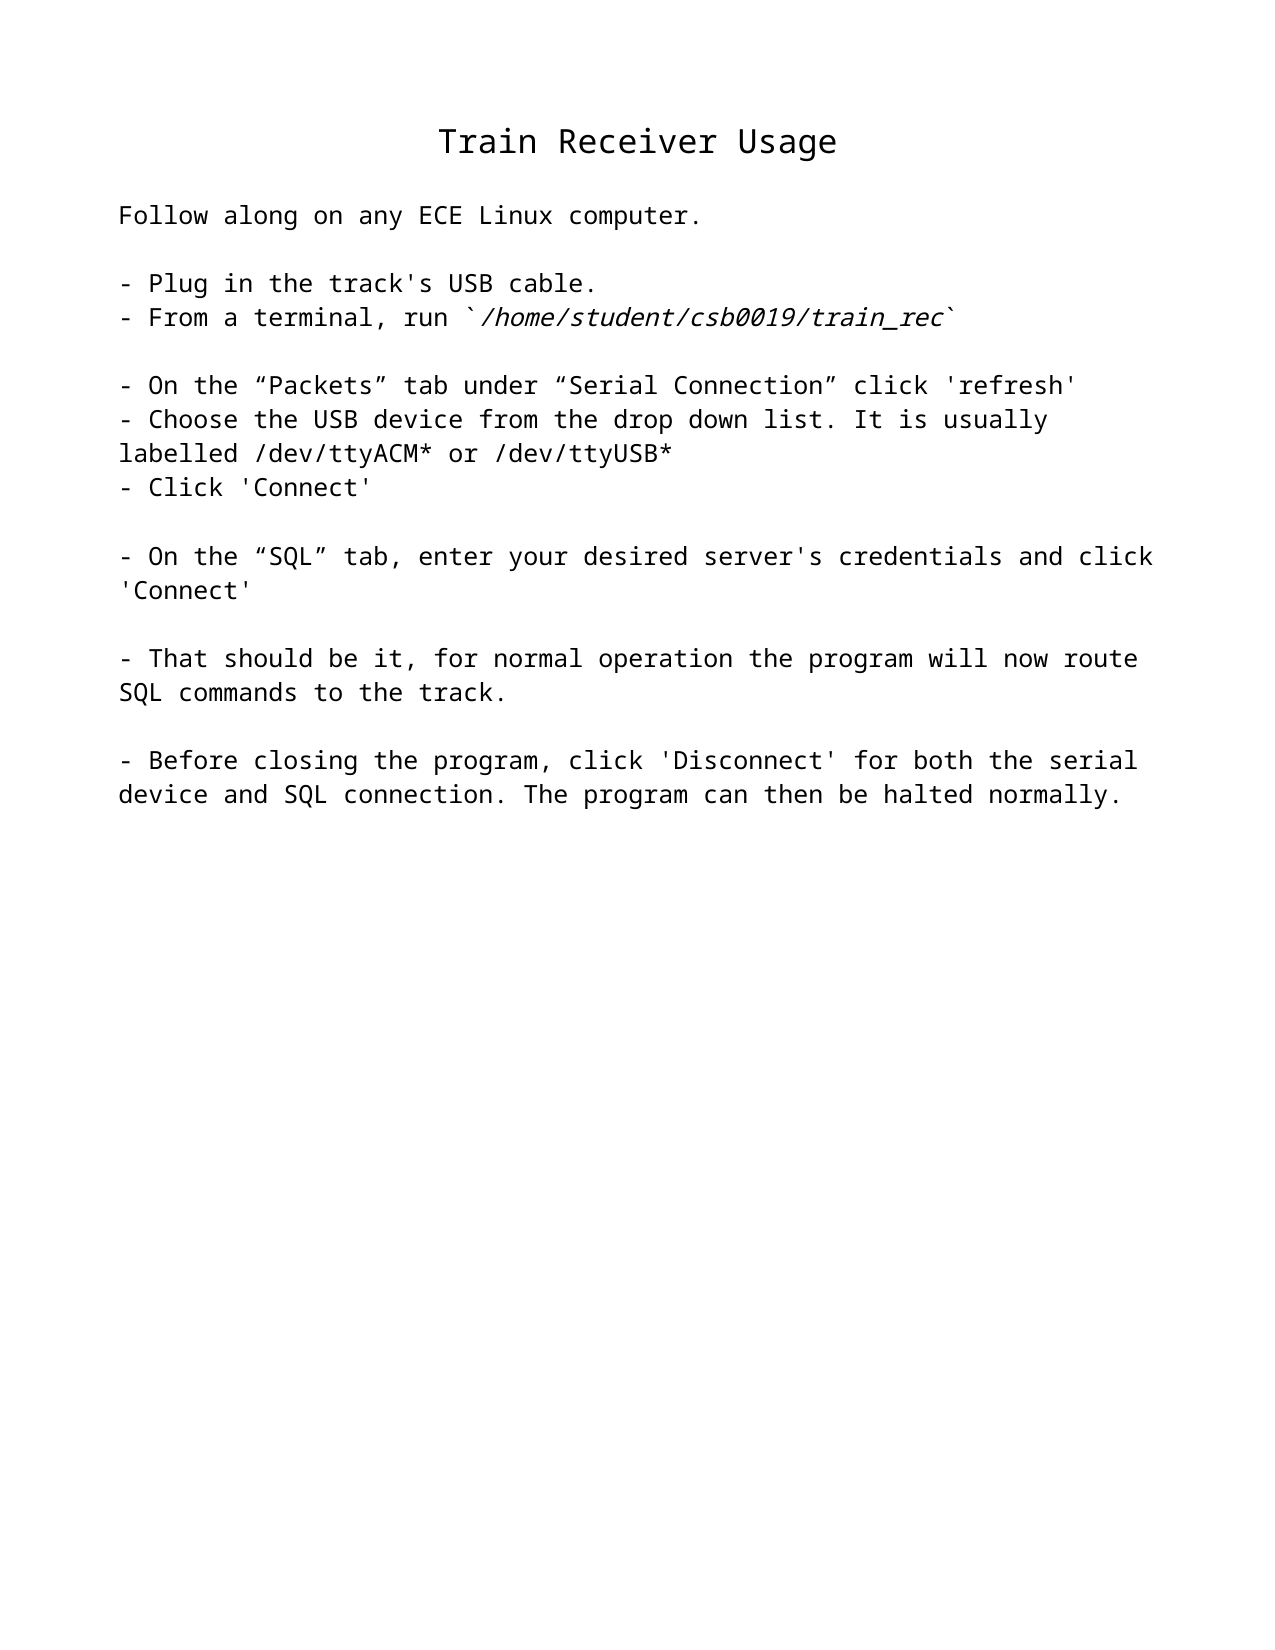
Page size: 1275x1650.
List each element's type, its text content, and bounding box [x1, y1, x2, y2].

text - Click 'Connect' [118, 470, 1157, 504]
text - Choose the USB device from the drop down list. It is usually labelled /dev/ttyACM* or /dev/ttyUSB* [118, 402, 1157, 470]
text - Plug in the track's USB cable. [118, 266, 1157, 300]
text - That should be it, for normal operation the program will now route SQL commands to the track. [118, 640, 1157, 708]
text - On the “Packets” tab under “Serial Connection” click 'refresh' [118, 368, 1157, 402]
text Follow along on any ECE Linux computer. [118, 198, 1157, 232]
text - From a terminal, run `/home/student/csb0019/train_rec` [118, 300, 1157, 334]
text - Before closing the program, click 'Disconnect' for both the serial device and SQL connection. The program can then be halted normally. [118, 743, 1157, 811]
text - On the “SQL” tab, enter your desired server's credentials and click 'Connect' [118, 538, 1157, 606]
text Train Receiver Usage [118, 118, 1157, 163]
